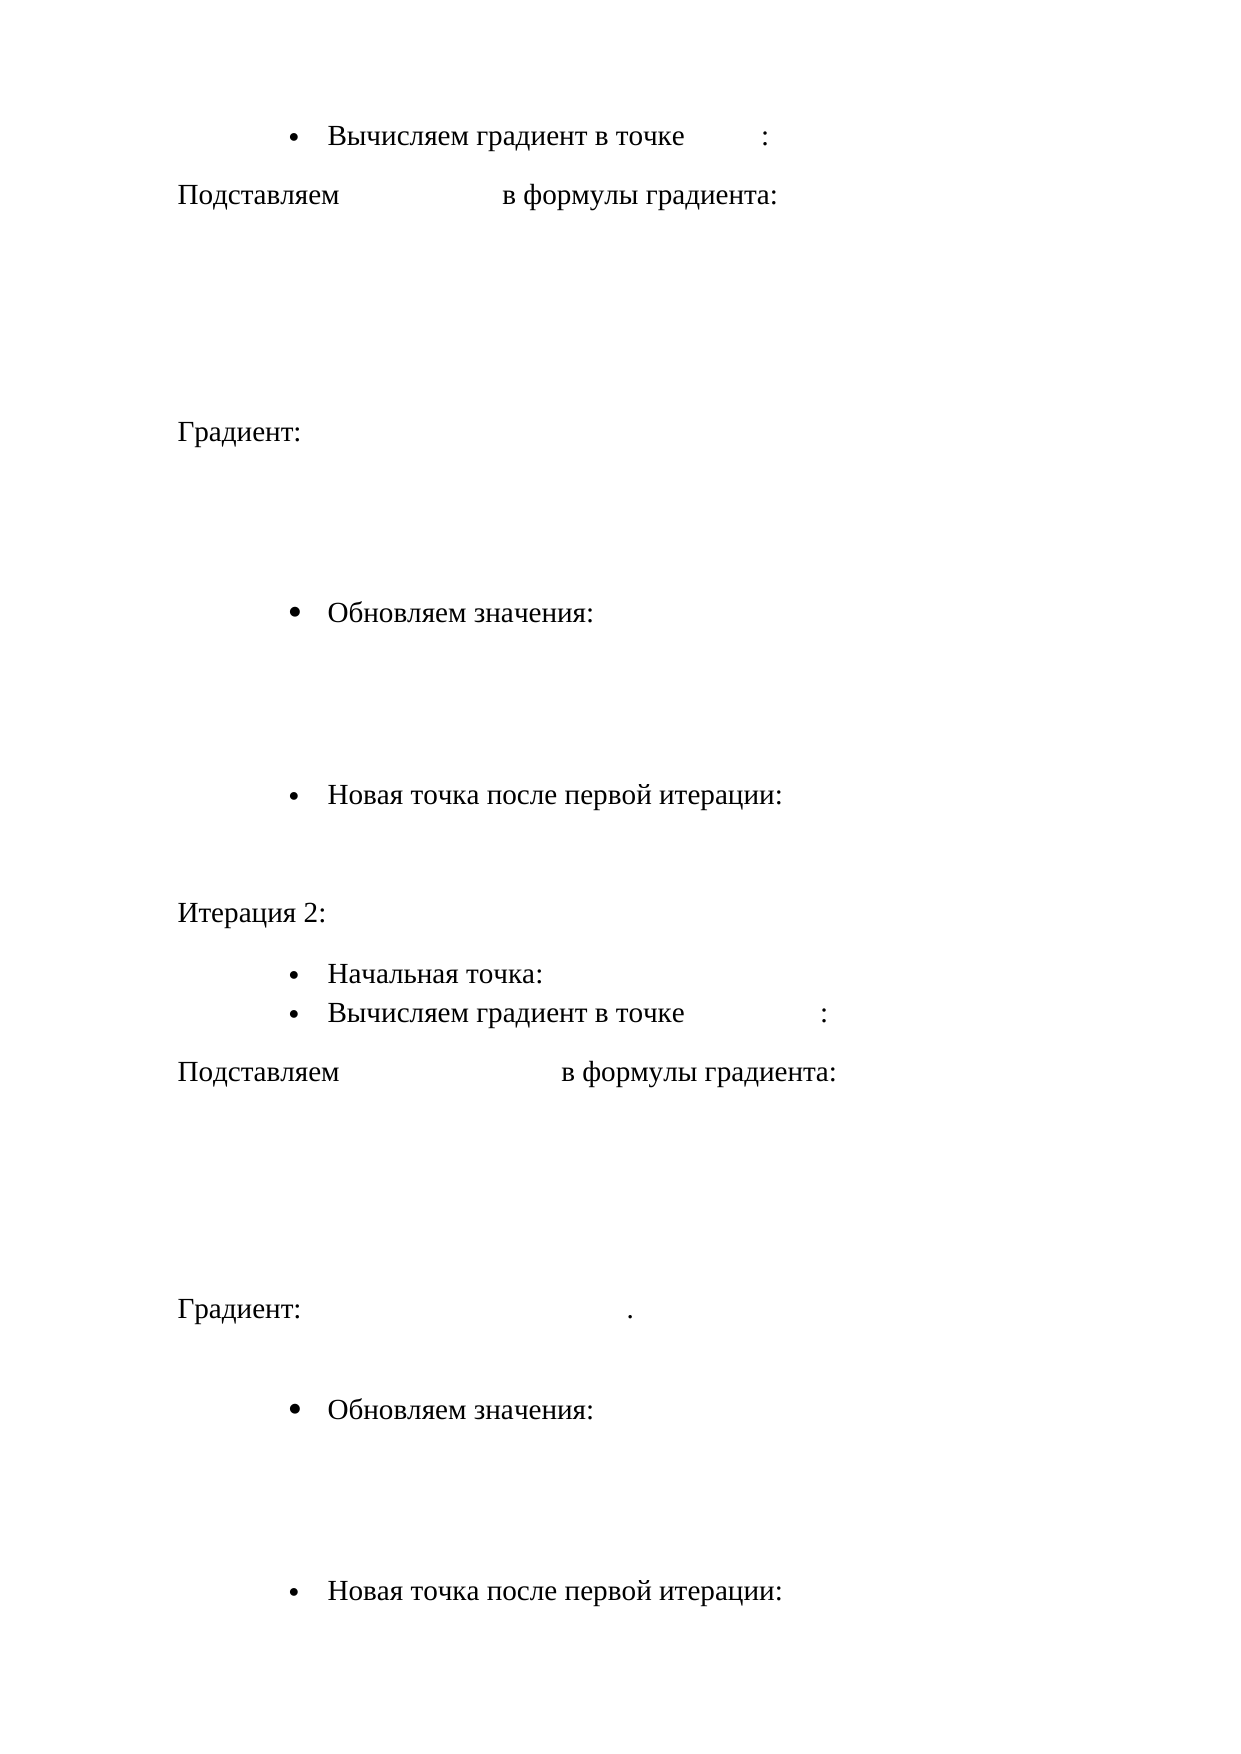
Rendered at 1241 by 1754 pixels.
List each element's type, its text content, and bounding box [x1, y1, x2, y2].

text Подставляем в формулы градиента: [177, 1054, 1152, 1088]
text Итерация 2: [177, 896, 1152, 929]
list Вычисляем градиент в точке : [290, 995, 1152, 1028]
text Градиент: . [177, 1291, 1152, 1324]
list Новая точка после первой итерации: [290, 1573, 1152, 1607]
list Обновляем значения: [290, 595, 1152, 629]
list Обновляем значения: [290, 1392, 1152, 1425]
text Подставляем в формулы градиента: [177, 177, 1152, 211]
list Начальная точка: [290, 955, 1152, 990]
list Вычисляем градиент в точке : [290, 118, 1152, 152]
list Новая точка после первой итерации: [290, 777, 1152, 810]
text Градиент: [177, 414, 1152, 447]
